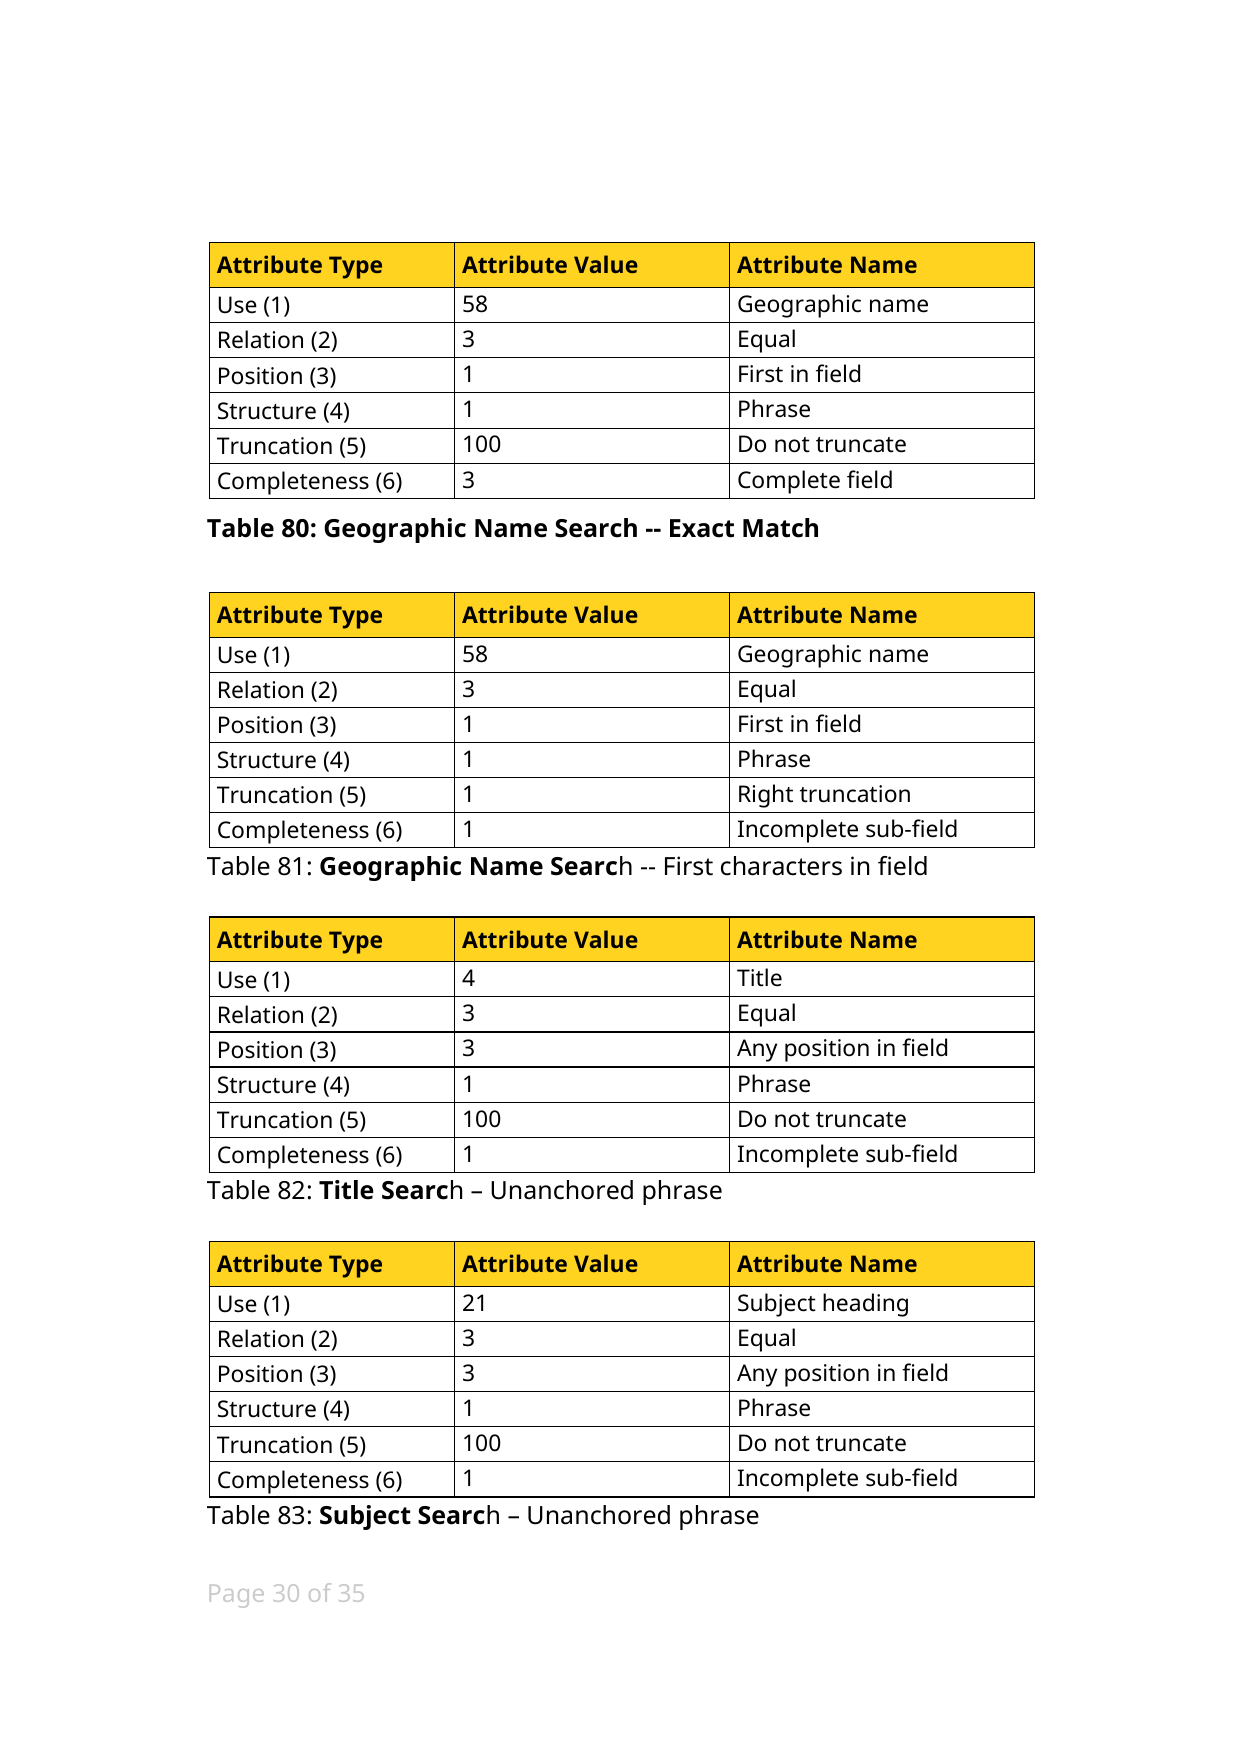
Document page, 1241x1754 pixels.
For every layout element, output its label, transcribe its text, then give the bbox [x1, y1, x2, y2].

table_cell Phrase [730, 1068, 1034, 1102]
table_cell Truncation (5) [210, 778, 454, 812]
text Table 82: Title Search – Unanchored phrase [207, 1173, 1033, 1207]
table_cell Right truncation [730, 778, 1034, 812]
table_cell Truncation (5) [210, 1427, 454, 1461]
table_cell Truncation (5) [210, 429, 454, 462]
table_cell Completeness (6) [210, 1138, 454, 1172]
table_cell Position (3) [210, 1357, 454, 1391]
table_cell Equal [730, 997, 1034, 1031]
table_cell 1 [455, 393, 729, 427]
table_header Attribute Type [210, 243, 454, 287]
table_header Attribute Type [210, 593, 454, 637]
text Table 81: Geographic Name Search -- First characters in field [207, 848, 1033, 882]
table_cell Relation (2) [210, 673, 454, 707]
table_cell Phrase [730, 1392, 1034, 1426]
table_cell 3 [455, 673, 729, 707]
table_cell 3 [455, 997, 729, 1031]
table_cell Incomplete sub-field [730, 1138, 1034, 1172]
table_cell Phrase [730, 393, 1034, 427]
table_cell Position (3) [210, 708, 454, 742]
table_header Attribute Value [455, 918, 729, 961]
table_cell 3 [455, 1033, 729, 1066]
table_header Attribute Name [730, 243, 1034, 287]
table_cell Geographic name [730, 638, 1034, 672]
table_cell 3 [455, 323, 729, 357]
table_cell 100 [455, 1427, 729, 1461]
table_cell Title [730, 962, 1034, 996]
table_cell Do not truncate [730, 1103, 1034, 1137]
text Table 80: Geographic Name Search -- Exact Match [207, 511, 1033, 545]
table_cell Relation (2) [210, 323, 454, 357]
table_cell Use (1) [210, 288, 454, 322]
table_cell 100 [455, 429, 729, 462]
table_cell Completeness (6) [210, 1462, 454, 1496]
table_header Attribute Value [455, 243, 729, 287]
table_cell Any position in field [730, 1357, 1034, 1391]
table_cell 21 [455, 1287, 729, 1321]
table_cell Relation (2) [210, 1322, 454, 1356]
table_cell Completeness (6) [210, 464, 454, 498]
table_cell 1 [455, 358, 729, 392]
table_cell 58 [455, 638, 729, 672]
table_cell Structure (4) [210, 743, 454, 777]
table_cell Structure (4) [210, 393, 454, 427]
table_header Attribute Value [455, 593, 729, 637]
text Table 83: Subject Search – Unanchored phrase [207, 1497, 1033, 1531]
table_cell 1 [455, 813, 729, 847]
table_cell Do not truncate [730, 1427, 1034, 1461]
table_cell 4 [455, 962, 729, 996]
table_cell Complete field [730, 464, 1034, 498]
table_header Attribute Type [210, 1242, 454, 1286]
table_cell Position (3) [210, 1033, 454, 1066]
table_cell Truncation (5) [210, 1103, 454, 1137]
table_cell Relation (2) [210, 997, 454, 1031]
table_cell Use (1) [210, 1287, 454, 1321]
table_cell 1 [455, 1138, 729, 1172]
table_cell Equal [730, 1322, 1034, 1356]
table_cell Incomplete sub-field [730, 813, 1034, 847]
table_cell 1 [455, 1462, 729, 1496]
table_cell 1 [455, 708, 729, 742]
table_cell Position (3) [210, 358, 454, 392]
table_header Attribute Name [730, 1242, 1034, 1286]
table_header Attribute Value [455, 1242, 729, 1286]
table_cell First in field [730, 358, 1034, 392]
table_header Attribute Type [210, 918, 454, 961]
table_cell Equal [730, 673, 1034, 707]
table_cell Do not truncate [730, 429, 1034, 462]
table_header Attribute Name [730, 593, 1034, 637]
table_cell Geographic name [730, 288, 1034, 322]
table_cell 100 [455, 1103, 729, 1137]
table_cell 1 [455, 778, 729, 812]
table_cell 1 [455, 1068, 729, 1102]
table_cell Any position in field [730, 1033, 1034, 1066]
table_cell 1 [455, 743, 729, 777]
table_cell Subject heading [730, 1287, 1034, 1321]
table_cell 3 [455, 1357, 729, 1391]
table_cell Phrase [730, 743, 1034, 777]
table_cell Completeness (6) [210, 813, 454, 847]
table_cell Equal [730, 323, 1034, 357]
table_cell Structure (4) [210, 1068, 454, 1102]
table_header Attribute Name [730, 918, 1034, 961]
table_cell First in field [730, 708, 1034, 742]
table_cell Use (1) [210, 962, 454, 996]
table_cell Incomplete sub-field [730, 1462, 1034, 1496]
table_cell 58 [455, 288, 729, 322]
table_cell Use (1) [210, 638, 454, 672]
table_cell Structure (4) [210, 1392, 454, 1426]
table_cell 3 [455, 464, 729, 498]
table_cell 1 [455, 1392, 729, 1426]
table_cell 3 [455, 1322, 729, 1356]
